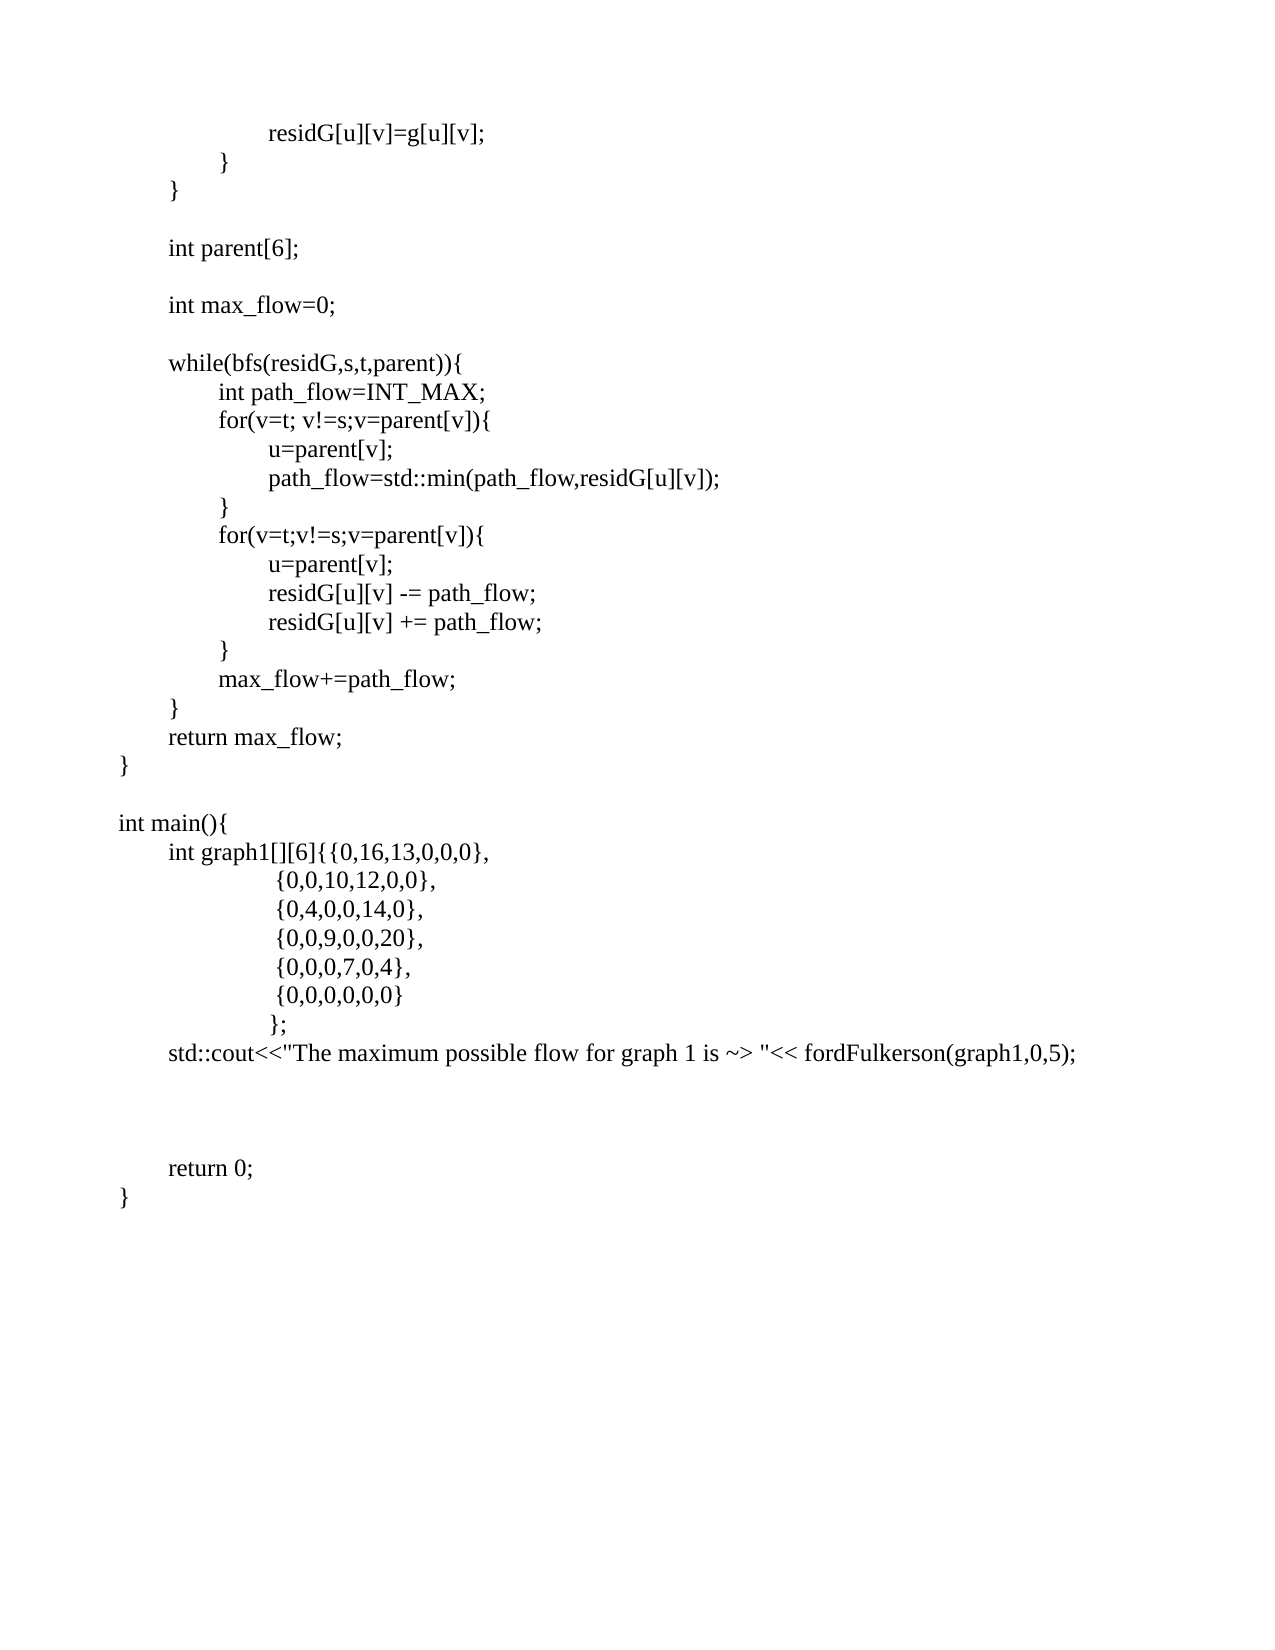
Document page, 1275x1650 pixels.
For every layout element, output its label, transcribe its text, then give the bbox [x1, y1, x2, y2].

text u=parent[v]; [118, 434, 1157, 463]
text }; [118, 1009, 1157, 1038]
text path_flow=std::min(path_flow,residG[u][v]); [118, 463, 1157, 492]
text {0,0,0,7,0,4}, [118, 952, 1157, 981]
text residG[u][v] += path_flow; [118, 607, 1157, 636]
text int main(){ [118, 808, 1157, 837]
text {0,0,0,0,0,0} [118, 981, 1157, 1009]
text int graph1[][6]{{0,16,13,0,0,0}, [118, 837, 1157, 866]
text std::cout<<"The maximum possible flow for graph 1 is ~> "<< fordFulkerson(graph1,0,5); [118, 1038, 1157, 1067]
text residG[u][v]=g[u][v]; [118, 118, 1157, 147]
text } [118, 492, 1157, 521]
text } [118, 1182, 1157, 1211]
text residG[u][v] -= path_flow; [118, 578, 1157, 607]
text return 0; [118, 1153, 1157, 1182]
text int path_flow=INT_MAX; [118, 377, 1157, 406]
text int parent[6]; [118, 233, 1157, 262]
text max_flow+=path_flow; [118, 664, 1157, 693]
text } [118, 636, 1157, 664]
text {0,0,10,12,0,0}, [118, 866, 1157, 894]
text return max_flow; [118, 722, 1157, 751]
text } [118, 176, 1157, 204]
text } [118, 147, 1157, 176]
text for(v=t; v!=s;v=parent[v]){ [118, 406, 1157, 434]
text } [118, 693, 1157, 722]
text u=parent[v]; [118, 549, 1157, 578]
text {0,0,9,0,0,20}, [118, 923, 1157, 952]
text for(v=t;v!=s;v=parent[v]){ [118, 521, 1157, 549]
text while(bfs(residG,s,t,parent)){ [118, 348, 1157, 377]
text {0,4,0,0,14,0}, [118, 894, 1157, 923]
text } [118, 751, 1157, 779]
text int max_flow=0; [118, 291, 1157, 319]
